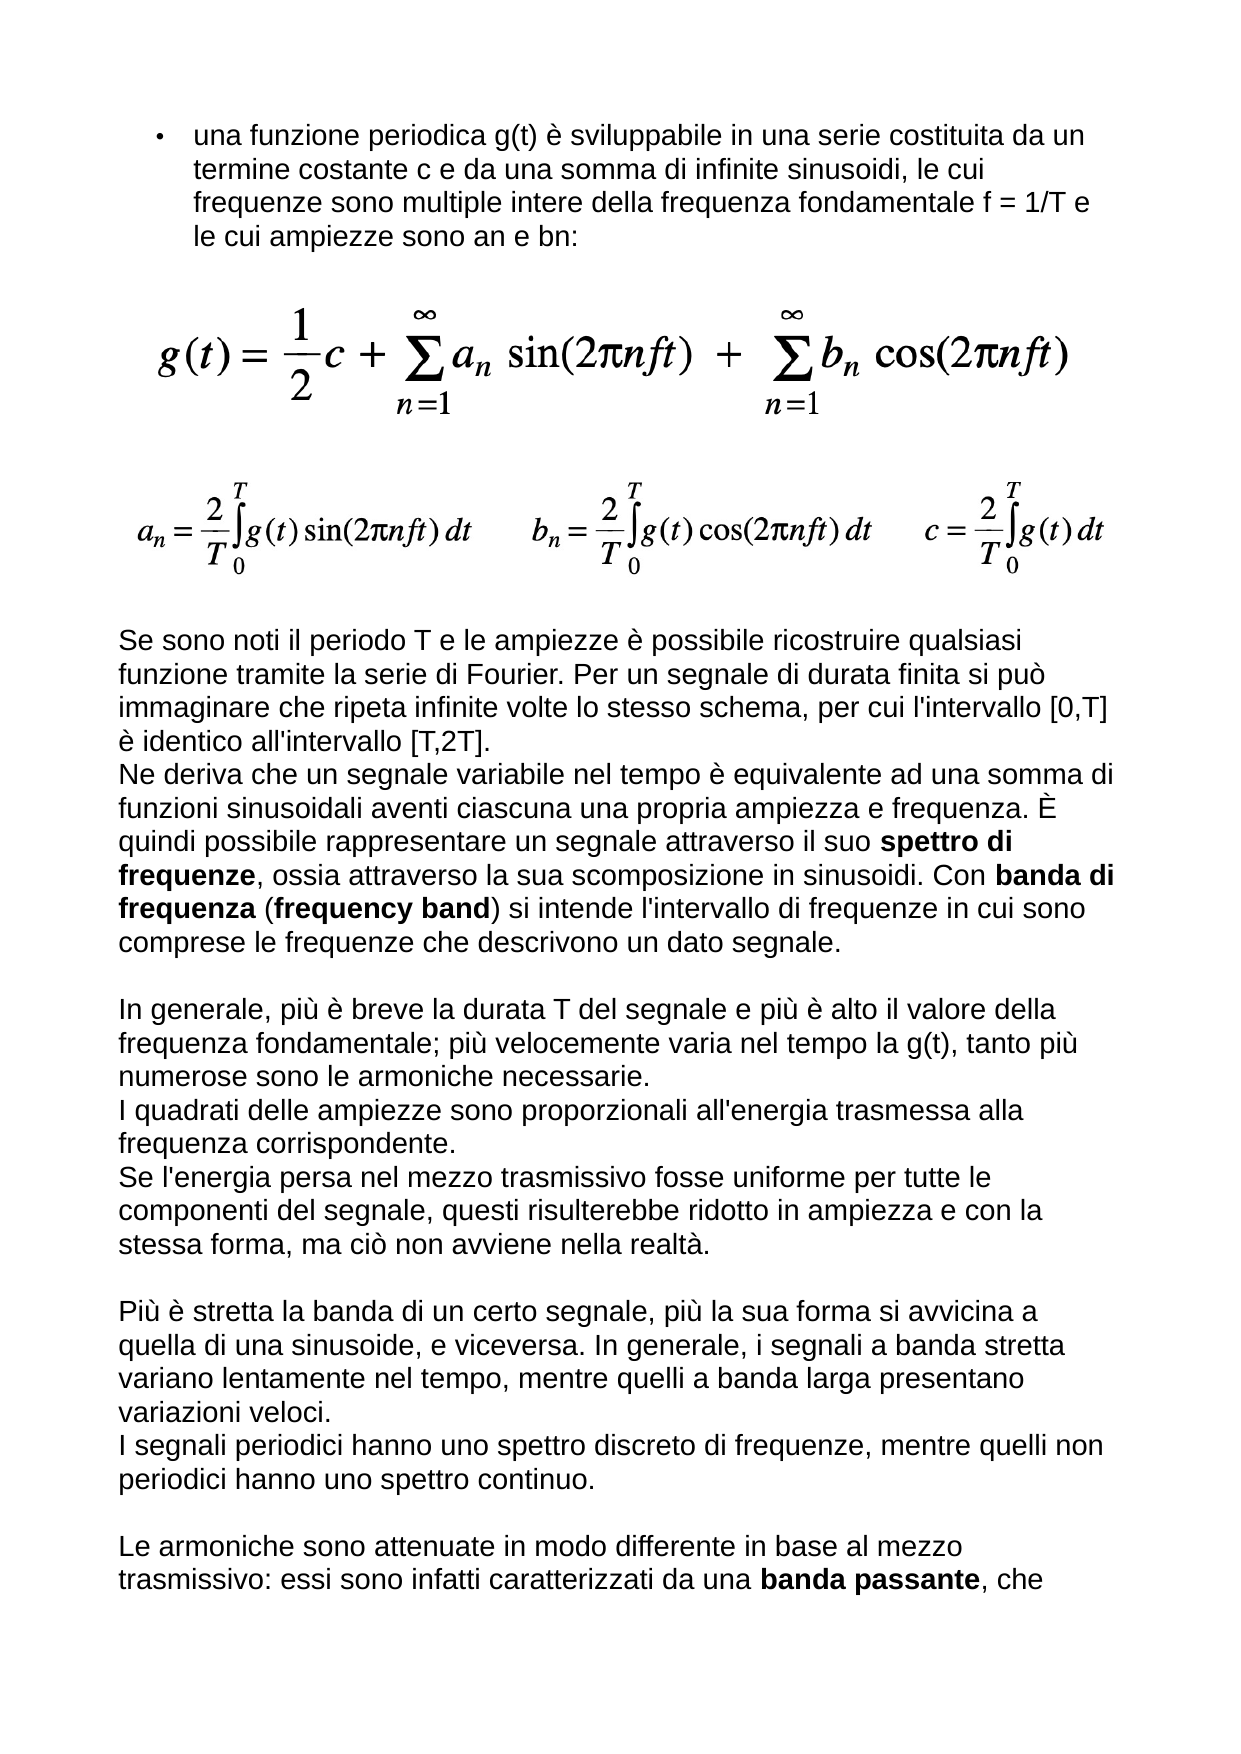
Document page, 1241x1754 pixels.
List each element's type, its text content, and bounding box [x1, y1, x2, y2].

text I quadrati delle ampiezze sono proporzionali all'energia trasmessa alla frequenza corrispondente. [118, 1093, 1122, 1160]
list una funzione periodica g(t) è sviluppabile in una serie costituita da un termine costante c e da una somma di infinite sinusoidi, le cui frequenze sono multiple intere della frequenza fondamentale f = 1/T e le cui ampiezze sono an e bn: [156, 118, 1122, 252]
text Più è stretta la banda di un certo segnale, più la sua forma si avvicina a quella di una sinusoide, e viceversa. In generale, i segnali a banda stretta variano lentamente nel tempo, mentre quelli a banda larga presentano variazioni veloci. [118, 1294, 1122, 1428]
text Le armoniche sono attenuate in modo differente in base al mezzo trasmissivo: essi sono infatti caratterizzati da una banda passante, che [118, 1529, 1122, 1596]
text I segnali periodici hanno uno spettro discreto di frequenze, mentre quelli non periodici hanno uno spettro continuo. [118, 1428, 1122, 1495]
text In generale, più è breve la durata T del segnale e più è alto il valore della frequenza fondamentale; più velocemente varia nel tempo la g(t), tanto più numerose sono le armoniche necessarie. [118, 992, 1122, 1093]
text Ne deriva che un segnale variabile nel tempo è equivalente ad una somma di funzioni sinusoidali aventi ciascuna una propria ampiezza e frequenza. È quindi possibile rappresentare un segnale attraverso il suo spettro di frequenze, ossia attraverso la sua scomposizione in sinusoidi. Con banda di frequenza (frequency band) si intende l'intervallo di frequenze in cui sono comprese le frequenze che descrivono un dato segnale. [118, 757, 1122, 958]
picture [118, 285, 1123, 443]
text Se l'energia persa nel mezzo trasmissivo fosse uniforme per tutte le componenti del segnale, questi risulterebbe ridotto in ampiezza e con la stessa forma, ma ciò non avviene nella realtà. [118, 1160, 1122, 1260]
text Se sono noti il periodo T e le ampiezze è possibile ricostruire qualsiasi funzione tramite la serie di Fourier. Per un segnale di durata finita si può immaginare che ripeta infinite volte lo stesso schema, per cui l'intervallo [0,T] è identico all'intervallo [T,2T]. [118, 623, 1122, 757]
picture [118, 471, 1123, 595]
